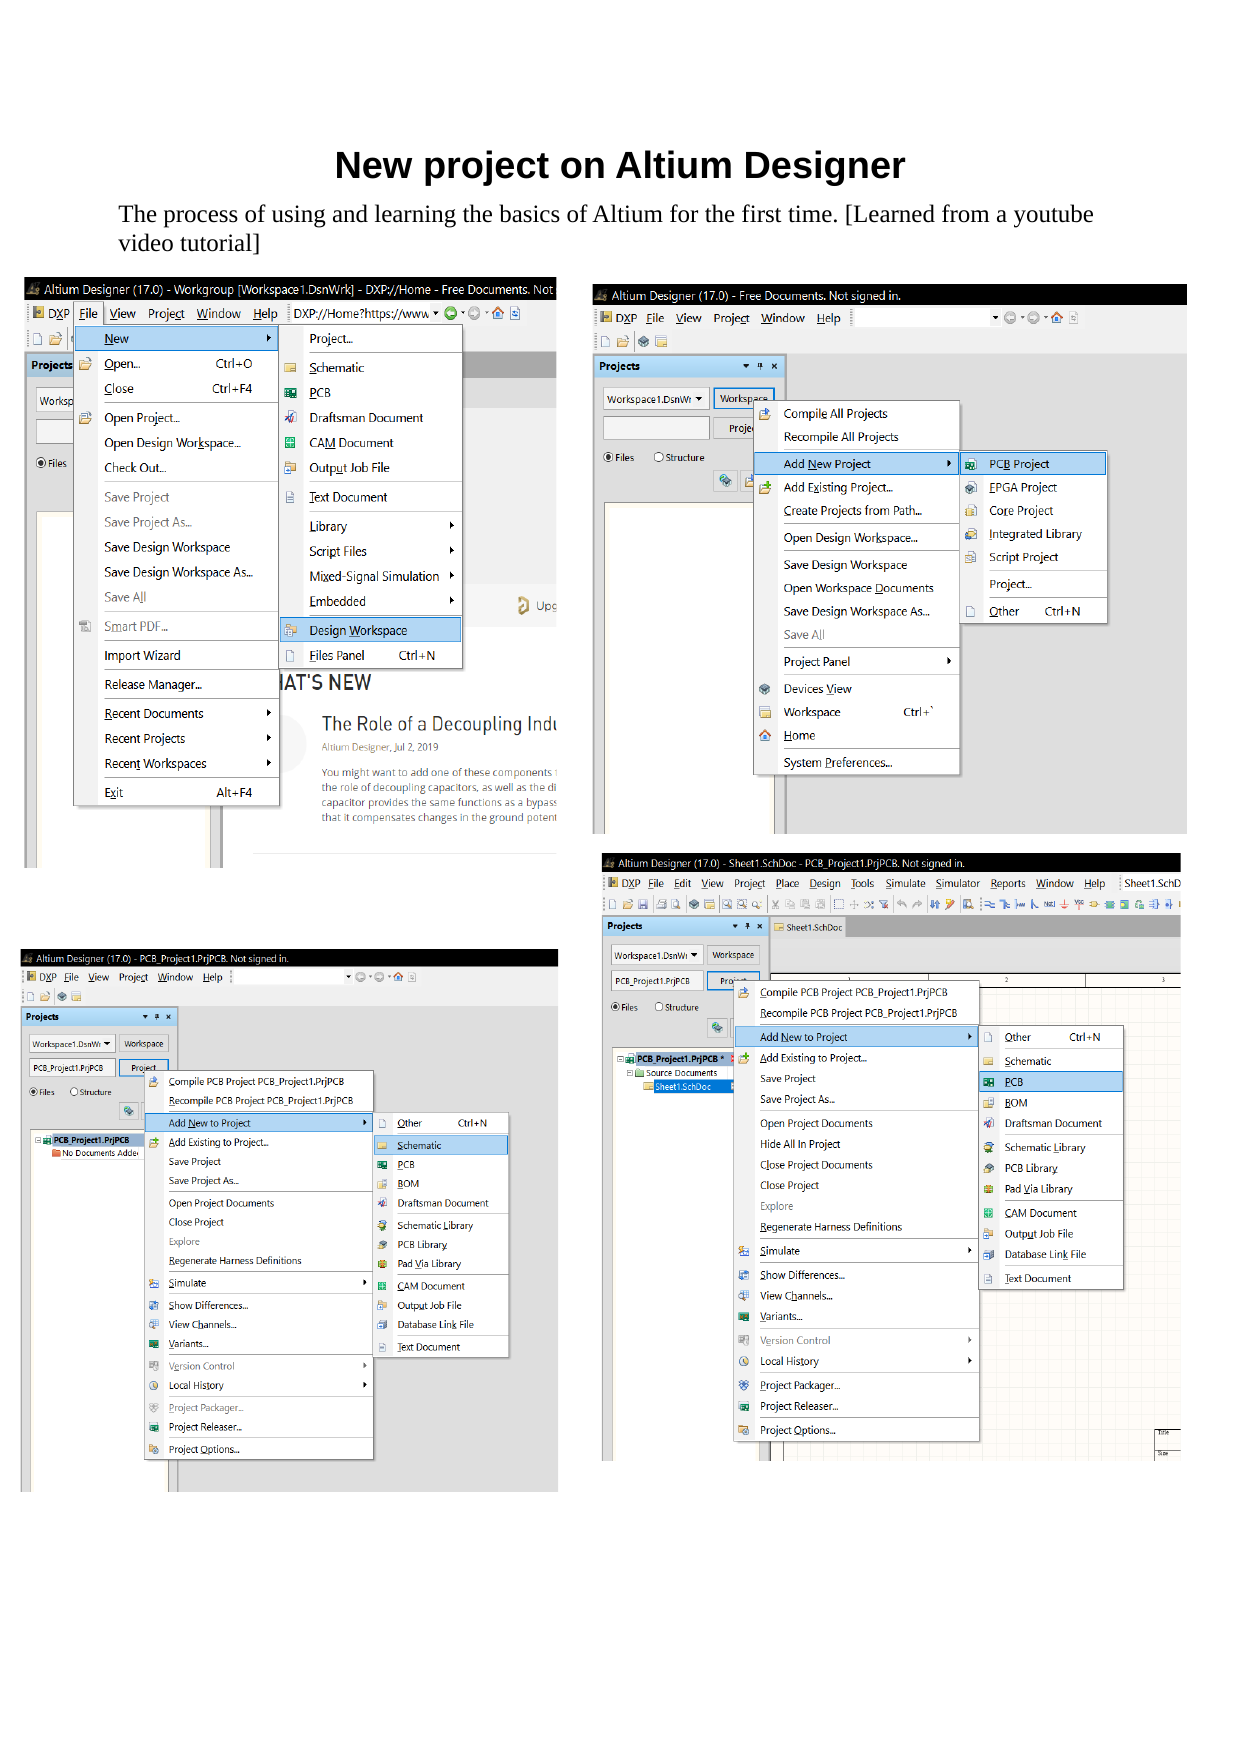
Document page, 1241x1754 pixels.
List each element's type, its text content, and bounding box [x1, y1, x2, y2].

subtitle New project on Altium Designer [118, 143, 1122, 187]
picture [601, 853, 1181, 1461]
picture [592, 284, 1187, 834]
text The process of using and learning the basics of Altium for the first time. [Learned from a youtube video tutorial] [118, 199, 1122, 257]
picture [20, 949, 559, 1492]
